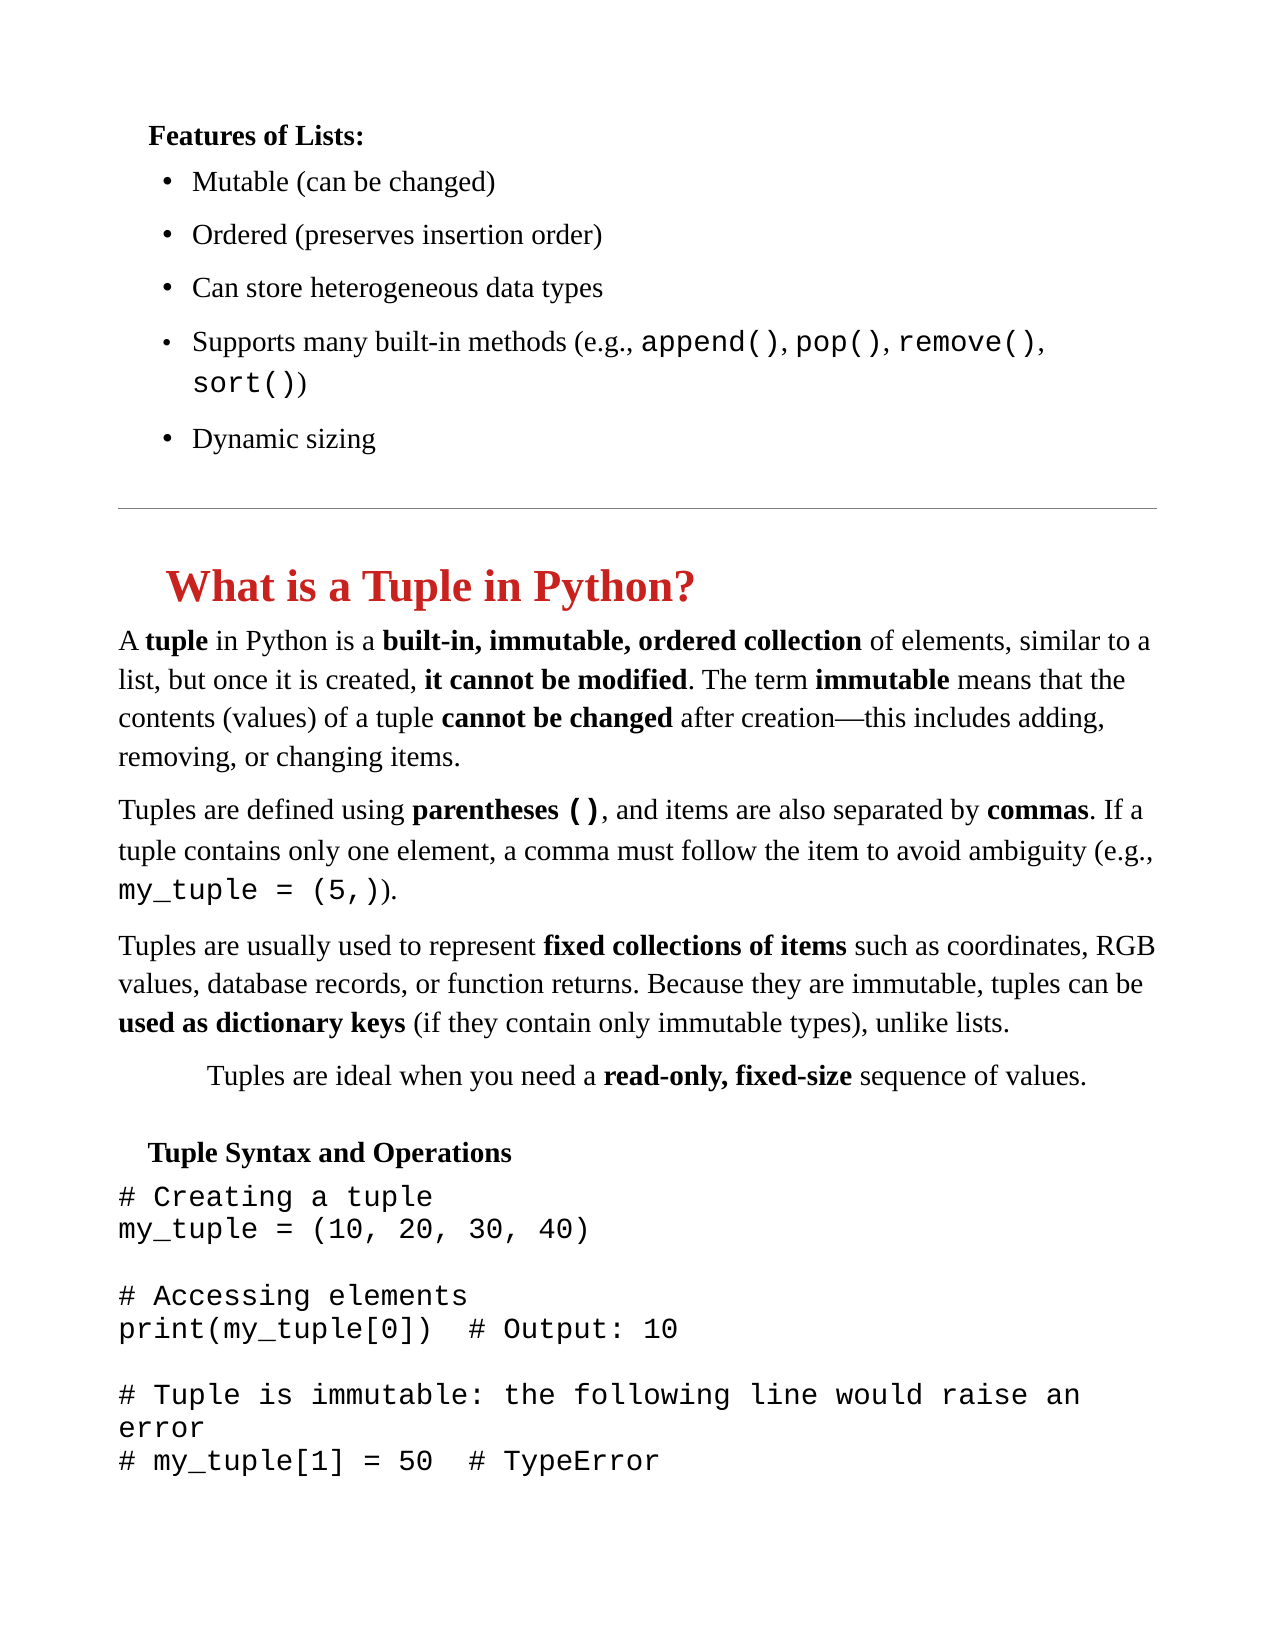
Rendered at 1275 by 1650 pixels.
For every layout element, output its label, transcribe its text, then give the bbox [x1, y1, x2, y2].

list Ordered (preserves insertion order) [162, 217, 1157, 251]
text # Tuple is immutable: the following line would raise an error [118, 1380, 1157, 1446]
text # my_tuple[1] = 50 # TypeError [118, 1446, 1157, 1479]
text # Creating a tuple [118, 1182, 1157, 1215]
text # Accessing elements [118, 1281, 1157, 1314]
list Can store heterogeneous data types [162, 271, 1157, 304]
text A tuple in Python is a built-in, immutable, ordered collection of elements, similar to a list, but once it is created, it cannot be modified. The term immutable means that the contents (values) of a tuple cannot be changed after creation—this includes adding, removing, or changing items. [118, 623, 1157, 773]
text print(my_tuple[0]) # Output: 10 [118, 1314, 1157, 1347]
list Dynamic sizing [162, 421, 1157, 454]
text ✅ Tuples are ideal when you need a read-only, fixed-size sequence of values. [177, 1058, 1098, 1092]
list Mutable (can be changed) [162, 164, 1157, 198]
list Supports many built-in methods (e.g., append(), pop(), remove(), sort()) [162, 324, 1157, 401]
text Tuples are defined using parentheses (), and items are also separated by commas. If a tuple contains only one element, a comma must follow the item to avoid ambiguity (e.g., my_tuple = (5,)). [118, 792, 1157, 908]
text Tuples are usually used to represent fixed collections of items such as coordinates, RGB values, database records, or function returns. Because they are immutable, tuples can be used as dictionary keys (if they contain only immutable types), unlike lists. [118, 928, 1157, 1038]
subtitle 🧾 Tuple Syntax and Operations [118, 1136, 1157, 1169]
text my_tuple = (10, 20, 30, 40) [118, 1215, 1157, 1248]
subtitle ✅ Features of Lists: [118, 118, 1157, 152]
subtitle 🔸 What is a Tuple in Python? [118, 558, 1157, 611]
